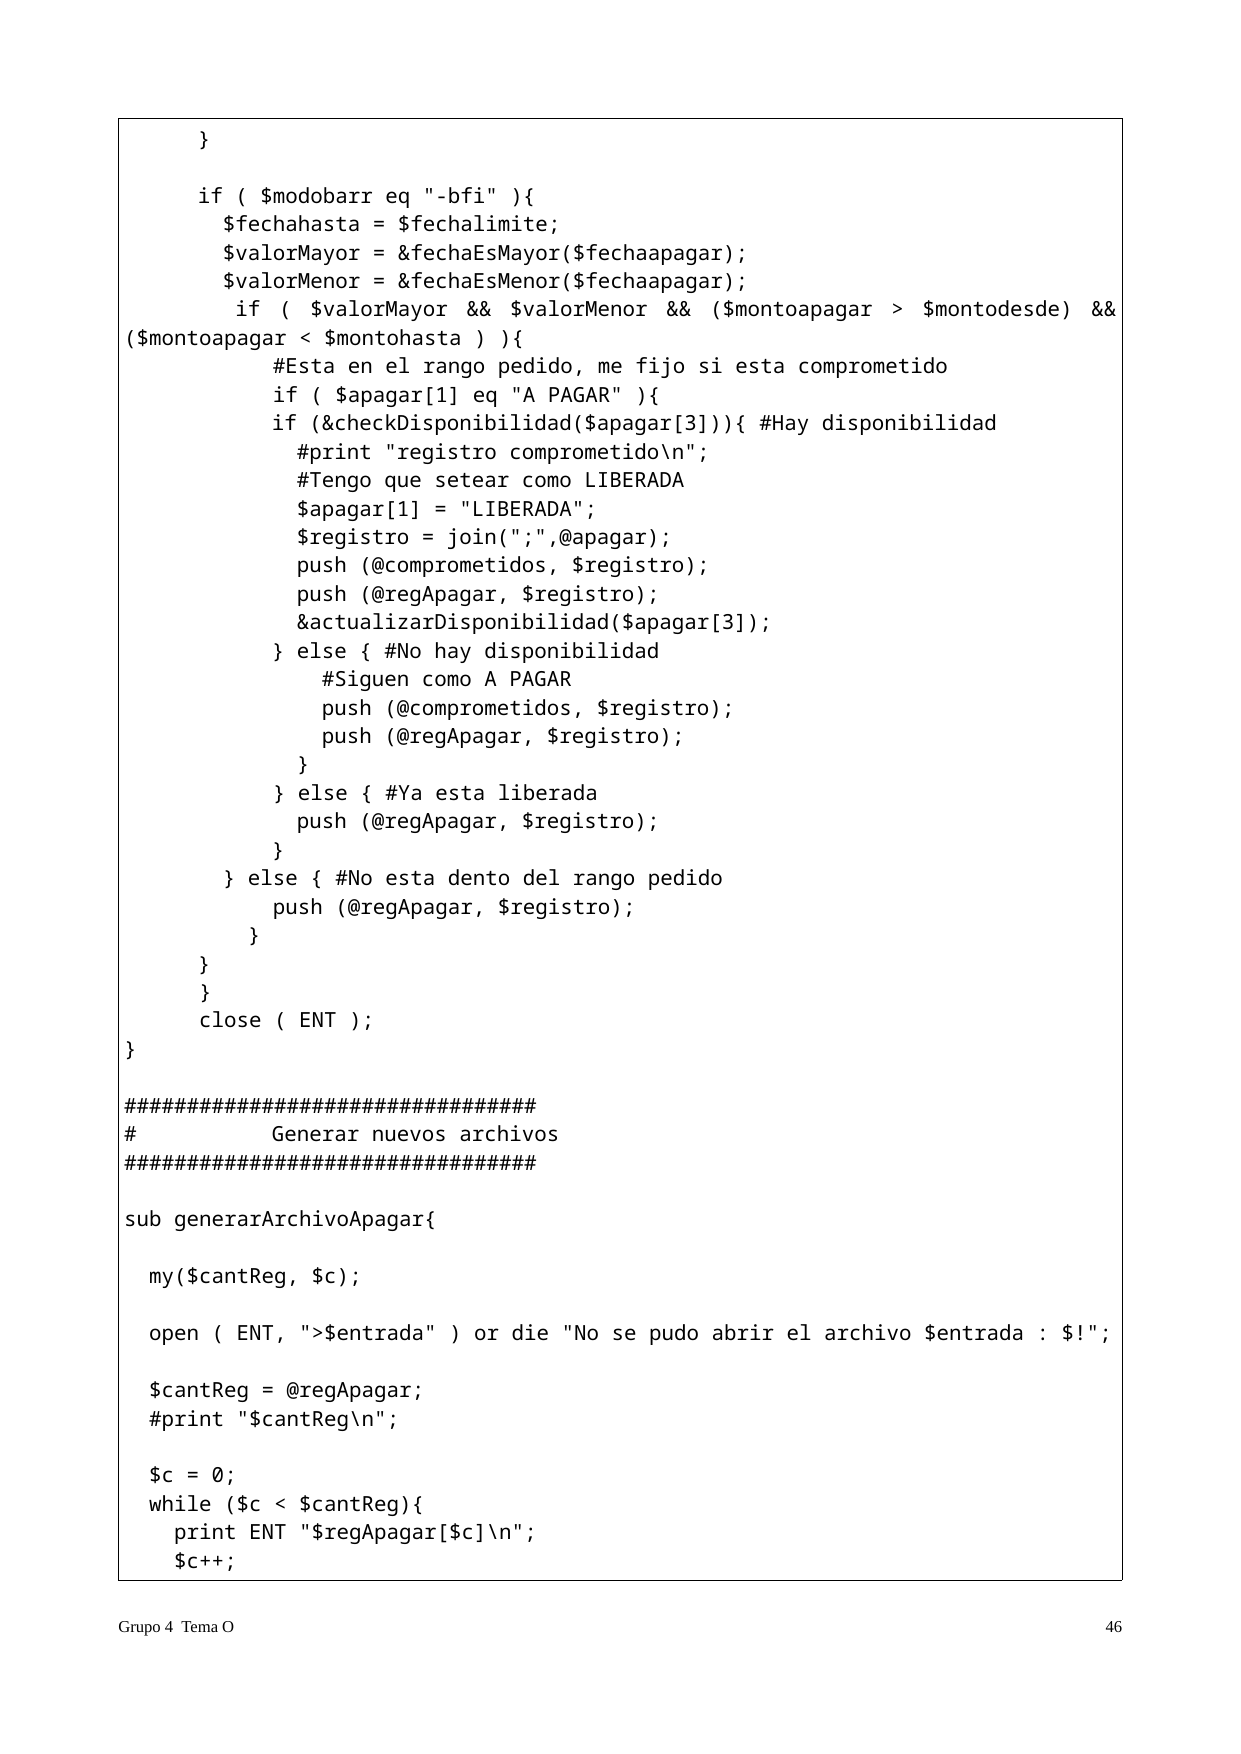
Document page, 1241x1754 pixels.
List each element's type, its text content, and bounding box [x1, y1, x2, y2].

table_header } if ( $modobarr eq "-bfi" ){ $fechahasta = $fechalimite; $valorMayor = &fechaEsMayor($fechaapagar); $valorMenor = &fechaEsMenor($fechaapagar); if ( $valorMayor && $valorMenor && ($montoapagar > $montodesde) && ($montoapagar < $montohasta ) ){ #Esta en el rango pedido, me fijo si esta comprometido if ( $apagar[1] eq "A PAGAR" ){ if (&checkDisponibilidad($apagar[3])){ #Hay disponibilidad #print "registro comprometido\n"; #Tengo que setear como LIBERADA $apagar[1] = "LIBERADA"; $registro = join(";",@apagar); push (@comprometidos, $registro); push (@regApagar, $registro); &actualizarDisponibilidad($apagar[3]); } else { #No hay disponibilidad #Siguen como A PAGAR push (@comprometidos, $registro); push (@regApagar, $registro); } } else { #Ya esta liberada push (@regApagar, $registro); } } else { #No esta dento del rango pedido push (@regApagar, $registro); } } } close ( ENT ); } ################################# # Generar nuevos archivos ################################# sub generarArchivoApagar{ my($cantReg, $c); open ( ENT, ">$entrada" ) or die "No se pudo abrir el archivo $entrada : $!"; $cantReg = @regApagar; #print "$cantReg\n"; $c = 0; while ($c < $cantReg){ print ENT "$regApagar[$c]\n"; $c++; [119, 119, 1122, 1580]
